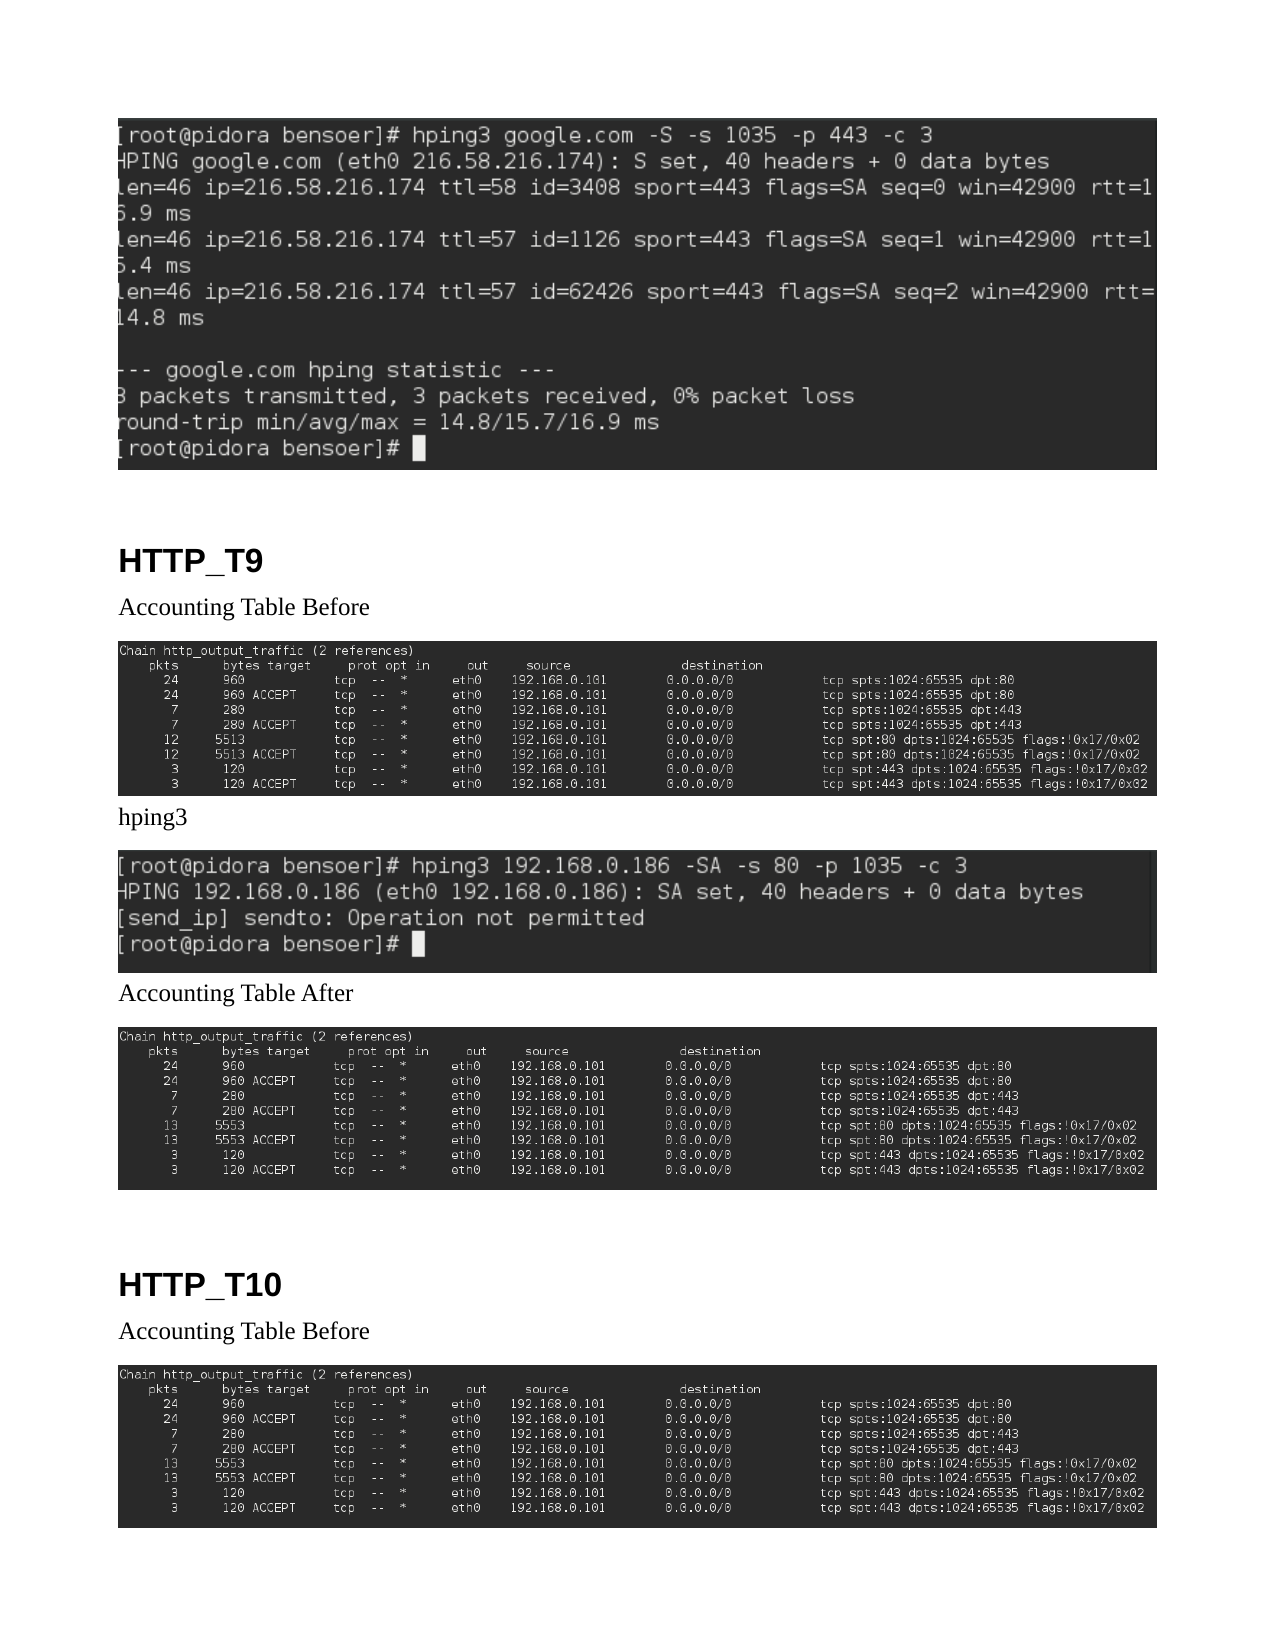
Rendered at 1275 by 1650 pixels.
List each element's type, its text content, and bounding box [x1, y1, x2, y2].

subtitle HTTP_T9 [118, 541, 1157, 580]
text Accounting Table Before [118, 1316, 1157, 1345]
text hping3 [118, 796, 1157, 830]
picture [118, 1027, 1157, 1190]
text Accounting Table After [118, 973, 1157, 1007]
text Accounting Table Before [118, 592, 1157, 621]
picture [118, 1365, 1157, 1528]
subtitle HTTP_T10 [118, 1265, 1157, 1304]
picture [118, 641, 1157, 796]
picture [118, 850, 1157, 973]
picture [118, 118, 1157, 470]
